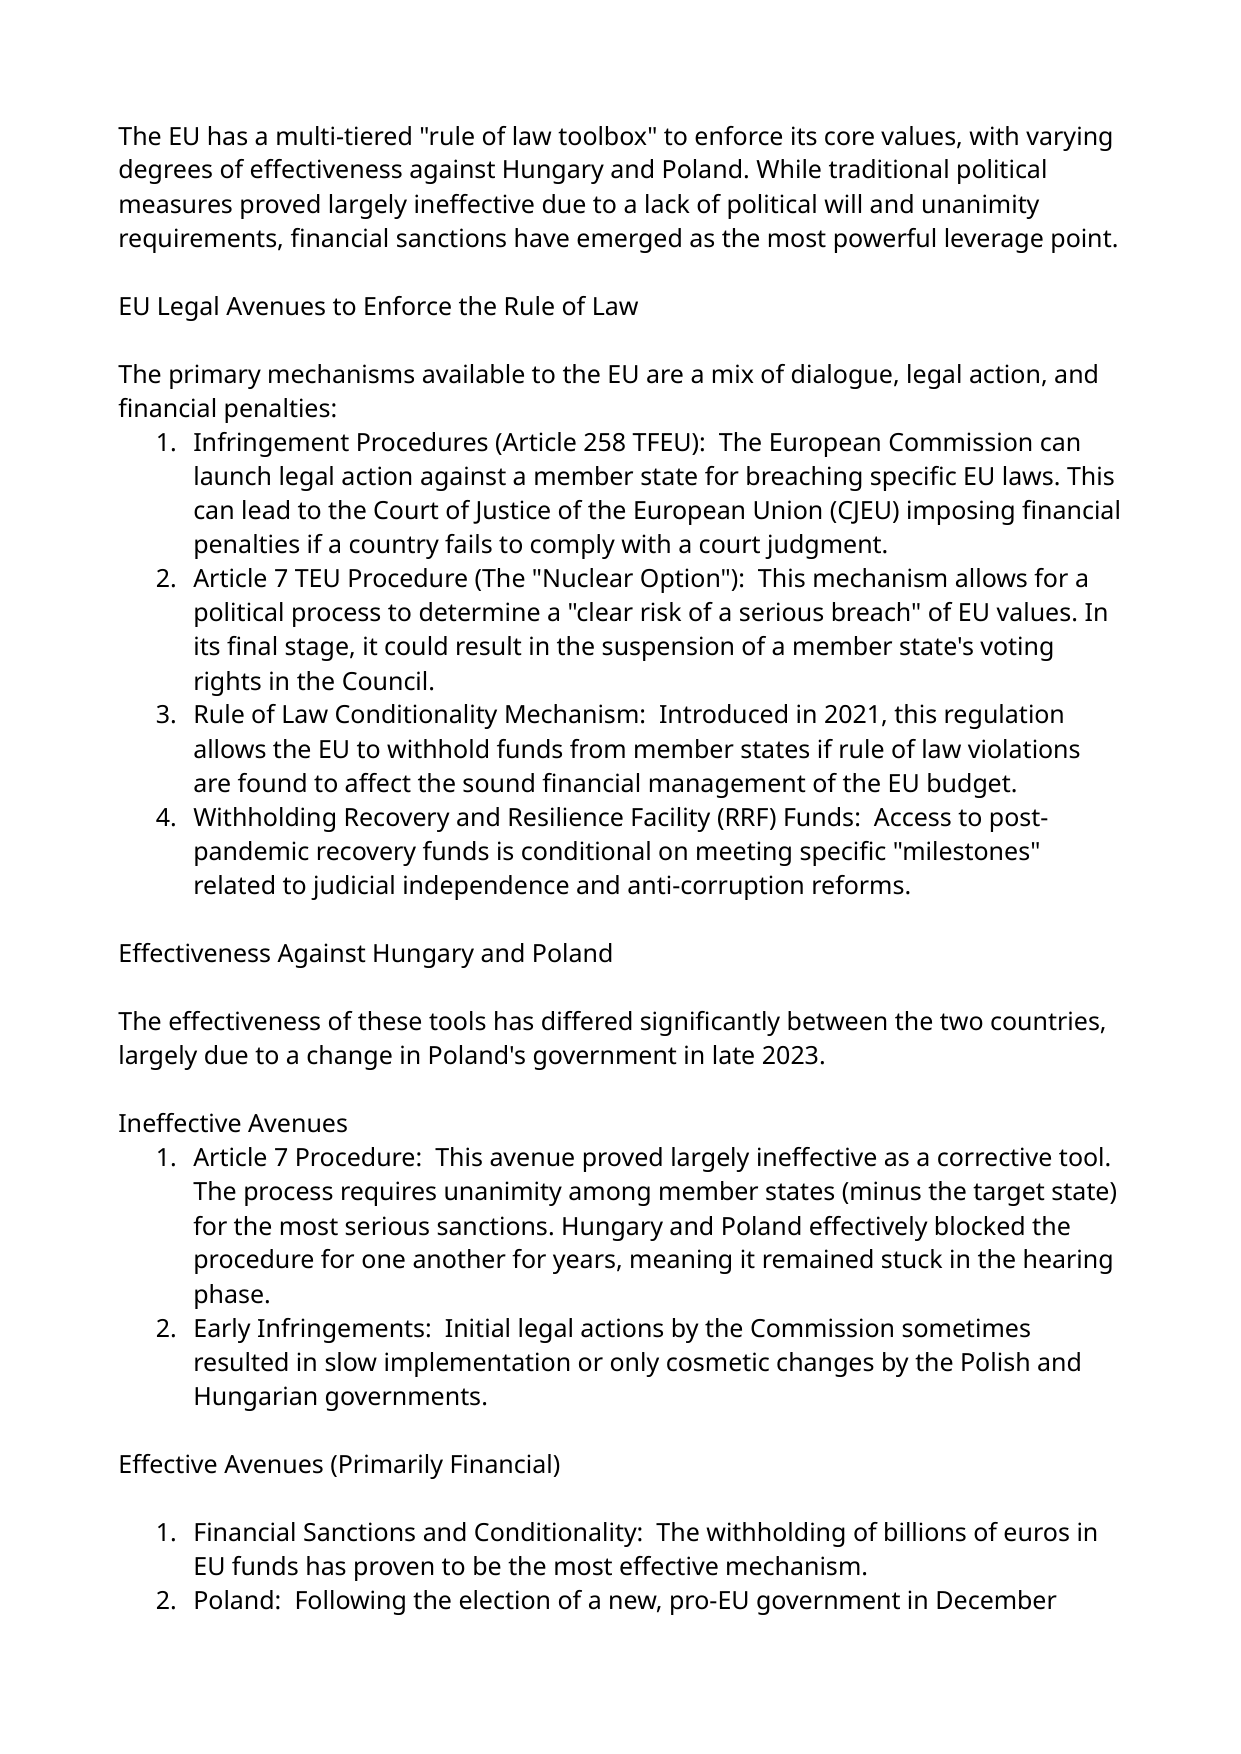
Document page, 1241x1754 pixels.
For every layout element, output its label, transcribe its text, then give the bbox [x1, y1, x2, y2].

list Financial Sanctions and Conditionality: The withholding of billions of euros in EU funds has proven to be the most effective mechanism. [156, 1515, 1122, 1583]
text Effectiveness Against Hungary and Poland [118, 936, 1122, 970]
list Article 7 Procedure: This avenue proved largely ineffective as a corrective tool. The process requires unanimity among member states (minus the target state) for the most serious sanctions. Hungary and Poland effectively blocked the procedure for one another for years, meaning it remained stuck in the hearing phase. [156, 1140, 1122, 1310]
text EU Legal Avenues to Enforce the Rule of Law [118, 288, 1122, 322]
list Rule of Law Conditionality Mechanism: Introduced in 2021, this regulation allows the EU to withhold funds from member states if rule of law violations are found to affect the sound financial management of the EU budget. [156, 697, 1122, 799]
list Article 7 TEU Procedure (The "Nuclear Option"): This mechanism allows for a political process to determine a "clear risk of a serious breach" of EU values. In its final stage, it could result in the suspension of a member state's voting rights in the Council. [156, 561, 1122, 697]
list Early Infringements: Initial legal actions by the Commission sometimes resulted in slow implementation or only cosmetic changes by the Polish and Hungarian governments. [156, 1310, 1122, 1412]
list Infringement Procedures (Article 258 TFEU): The European Commission can launch legal action against a member state for breaching specific EU laws. This can lead to the Court of Justice of the European Union (CJEU) imposing financial penalties if a country fails to comply with a court judgment. [156, 425, 1122, 561]
text Effective Avenues (Primarily Financial) [118, 1447, 1122, 1481]
text The EU has a multi-tiered "rule of law toolbox" to enforce its core values, with varying degrees of effectiveness against Hungary and Poland. While traditional political measures proved largely ineffective due to a lack of political will and unanimity requirements, financial sanctions have emerged as the most powerful leverage point. [118, 118, 1122, 254]
text The primary mechanisms available to the EU are a mix of dialogue, legal action, and financial penalties: [118, 357, 1122, 425]
list Poland: Following the election of a new, pro-EU government in December [156, 1583, 1122, 1617]
text Ineffective Avenues [118, 1106, 1122, 1140]
text The effectiveness of these tools has differed significantly between the two countries, largely due to a change in Poland's government in late 2023. [118, 1004, 1122, 1072]
list Withholding Recovery and Resilience Facility (RRF) Funds: Access to post-pandemic recovery funds is conditional on meeting specific "milestones" related to judicial independence and anti-corruption reforms. [156, 799, 1122, 902]
